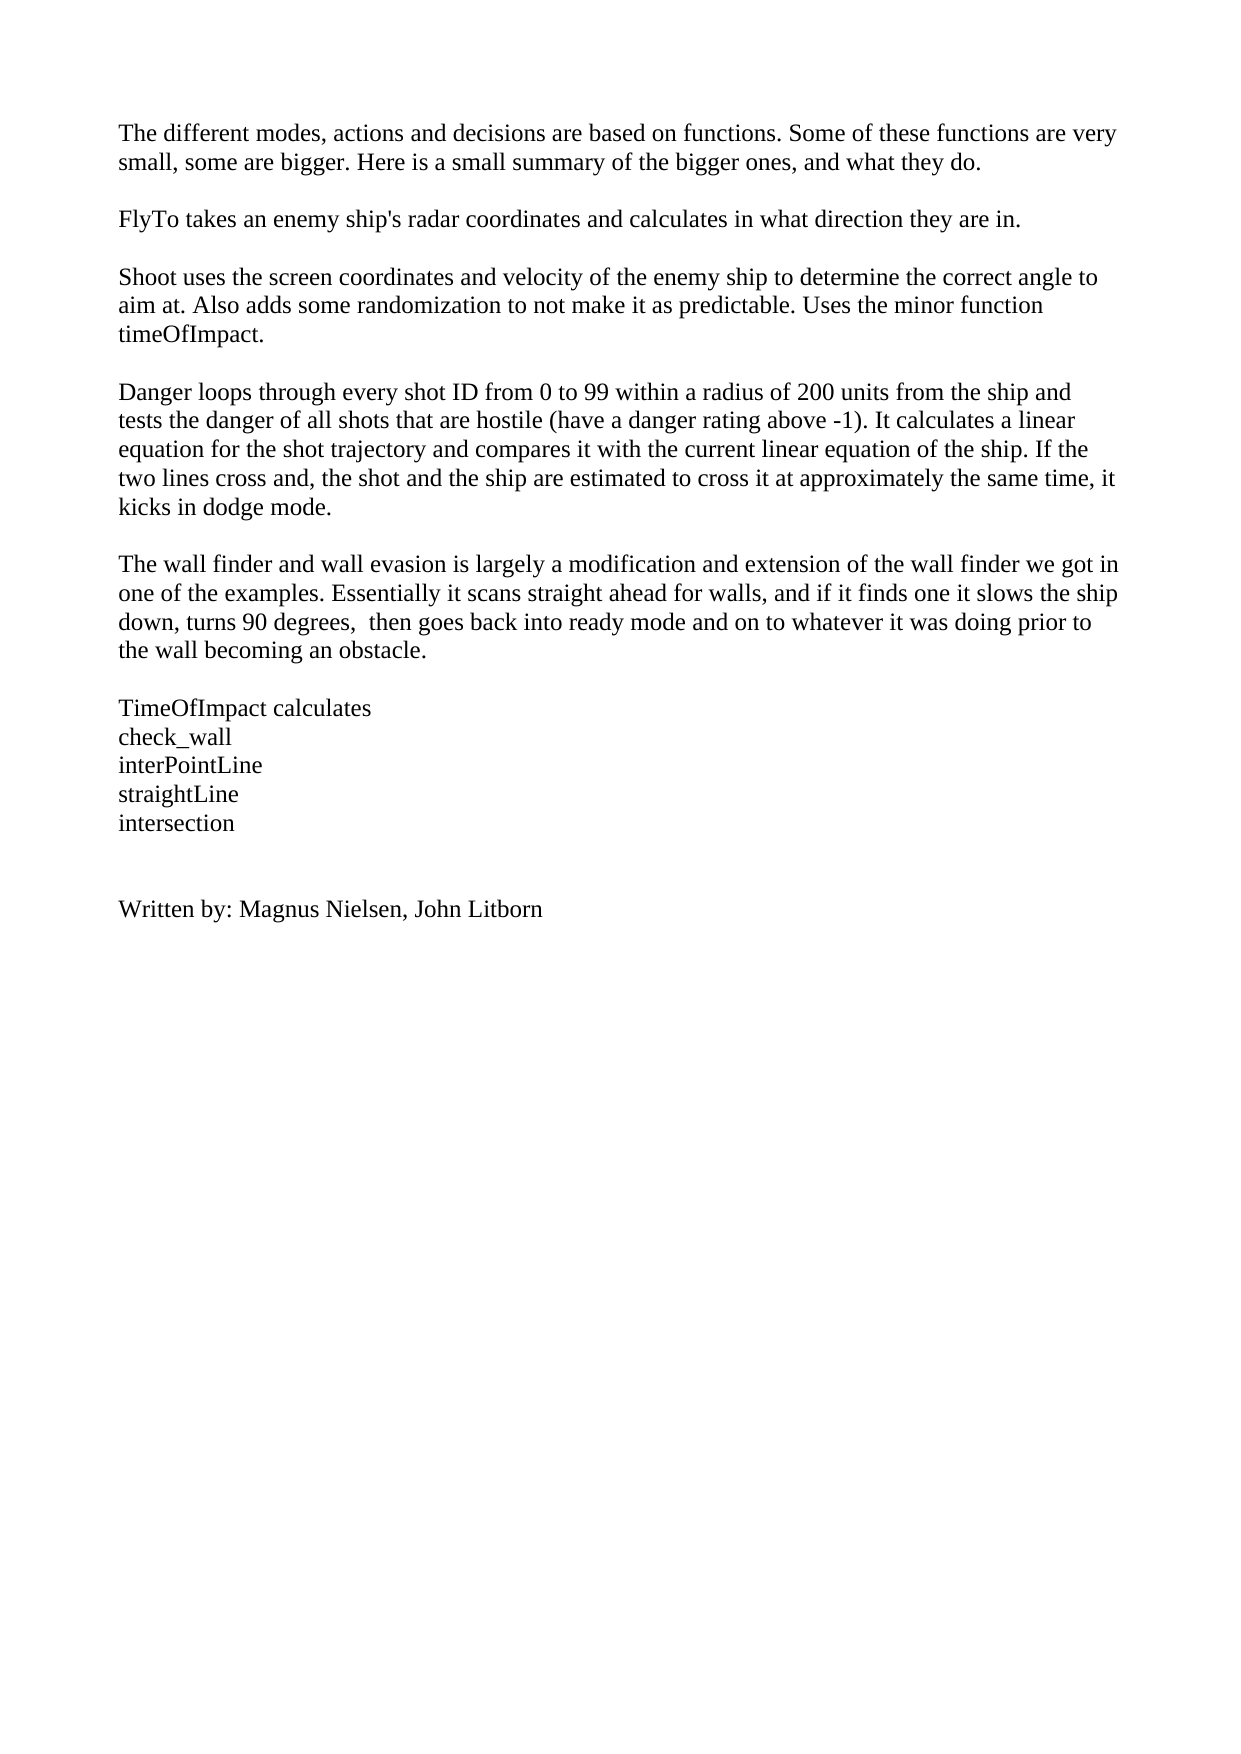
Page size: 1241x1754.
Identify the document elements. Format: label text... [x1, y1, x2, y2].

text The wall finder and wall evasion is largely a modification and extension of the wall finder we got in one of the examples. Essentially it scans straight ahead for walls, and if it finds one it slows the ship down, turns 90 degrees, then goes back into ready mode and on to whatever it was doing prior to the wall becoming an obstacle. [118, 549, 1122, 664]
text Danger loops through every shot ID from 0 to 99 within a radius of 200 units from the ship and tests the danger of all shots that are hostile (have a danger rating above -1). It calculates a linear equation for the shot trajectory and compares it with the current linear equation of the ship. If the two lines cross and, the shot and the ship are estimated to cross it at approximately the same time, it kicks in dodge mode. [118, 377, 1122, 521]
text Written by: Magnus Nielsen, John Litborn [118, 894, 1122, 923]
text The different modes, actions and decisions are based on functions. Some of these functions are very small, some are bigger. Here is a small summary of the bigger ones, and what they do. [118, 118, 1122, 176]
text check_wall [118, 722, 1122, 751]
text FlyTo takes an enemy ship's radar coordinates and calculates in what direction they are in. [118, 204, 1122, 233]
text TimeOfImpact calculates [118, 693, 1122, 722]
text interPointLine [118, 751, 1122, 779]
text straightLine [118, 779, 1122, 808]
text intersection [118, 808, 1122, 837]
text Shoot uses the screen coordinates and velocity of the enemy ship to determine the correct angle to aim at. Also adds some randomization to not make it as predictable. Uses the minor function timeOfImpact. [118, 262, 1122, 348]
